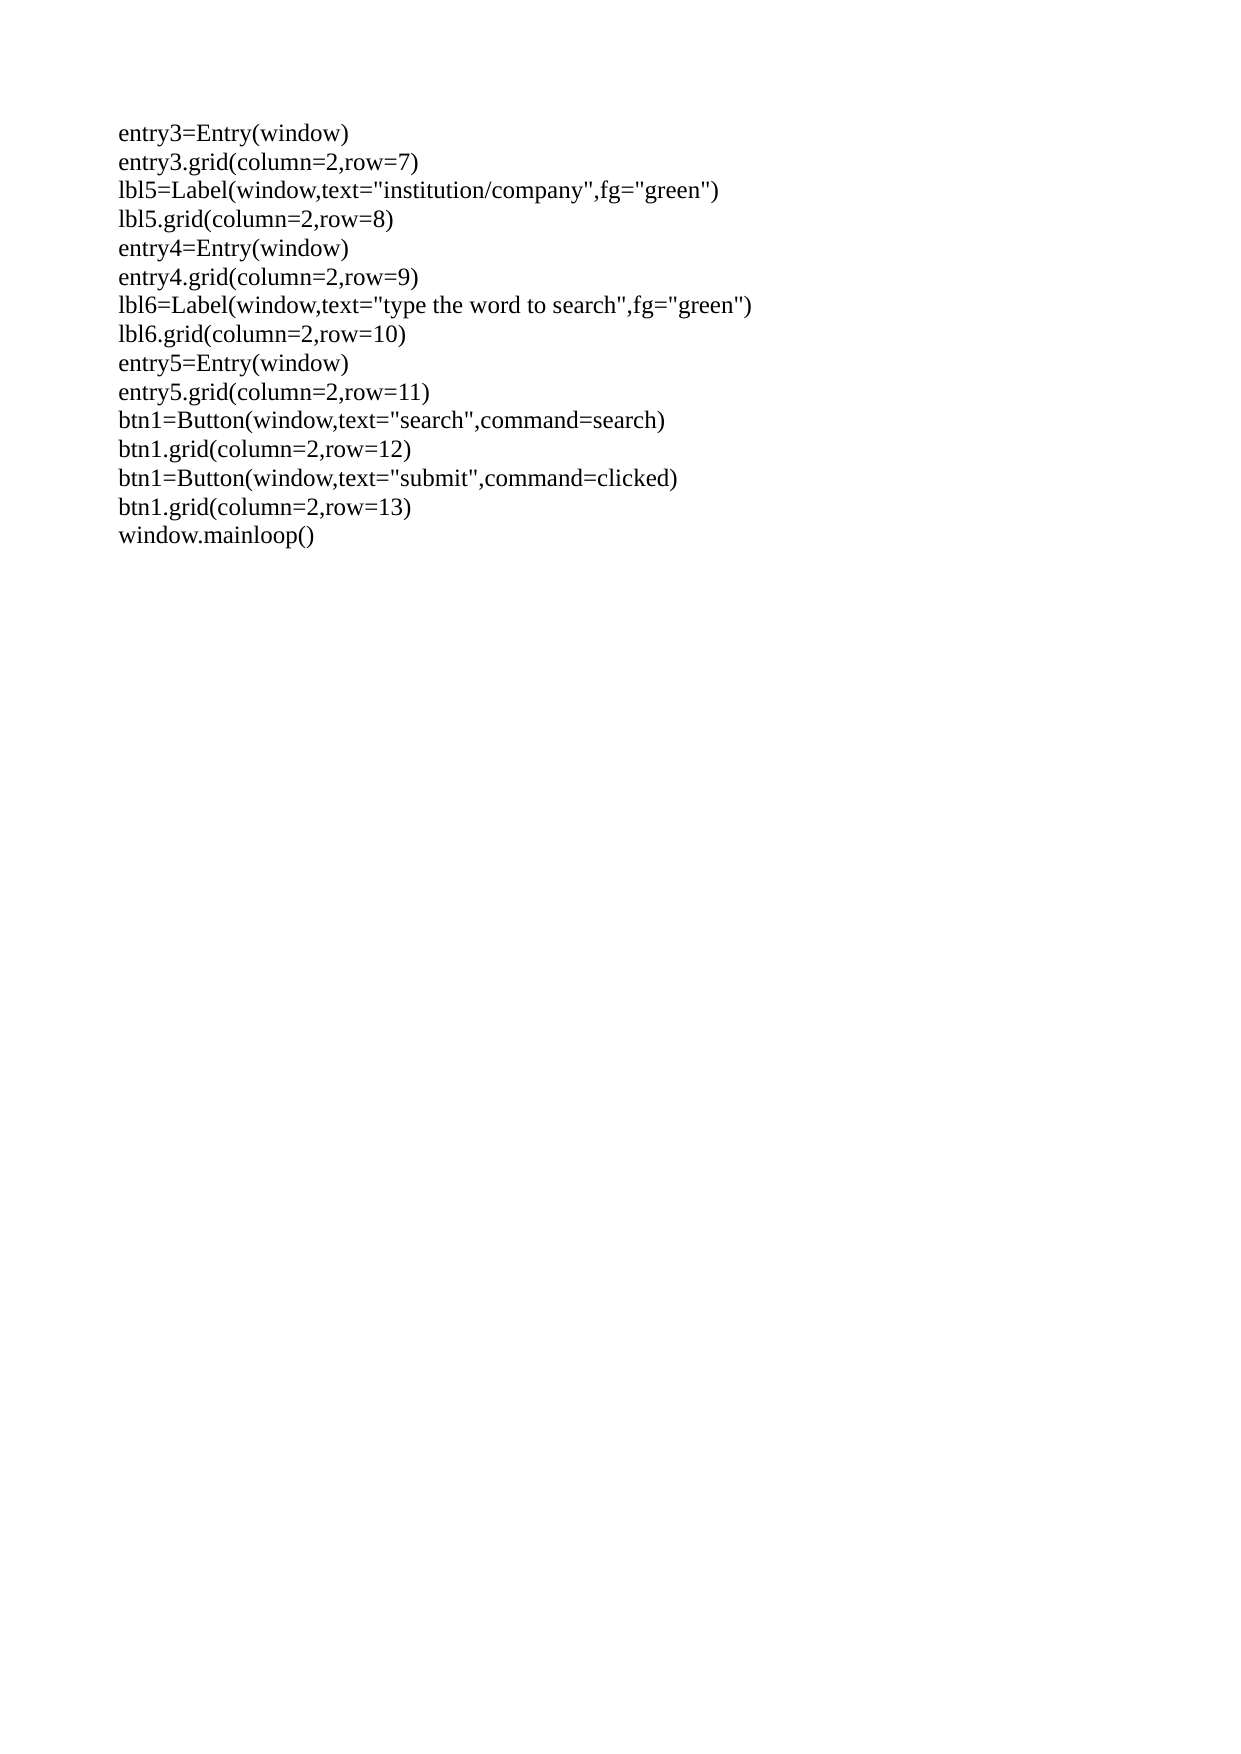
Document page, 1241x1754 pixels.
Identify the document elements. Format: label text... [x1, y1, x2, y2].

text entry5.grid(column=2,row=11) [118, 377, 1122, 406]
text entry4=Entry(window) [118, 233, 1122, 262]
text btn1.grid(column=2,row=13) [118, 492, 1122, 521]
text lbl5=Label(window,text="institution/company",fg="green") [118, 176, 1122, 204]
text btn1=Button(window,text="submit",command=clicked) [118, 463, 1122, 492]
text entry3=Entry(window) [118, 118, 1122, 147]
text entry5=Entry(window) [118, 348, 1122, 377]
text lbl6.grid(column=2,row=10) [118, 319, 1122, 348]
text window.mainloop() [118, 521, 1122, 549]
text entry4.grid(column=2,row=9) [118, 262, 1122, 291]
text lbl5.grid(column=2,row=8) [118, 204, 1122, 233]
text entry3.grid(column=2,row=7) [118, 147, 1122, 176]
text btn1.grid(column=2,row=12) [118, 434, 1122, 463]
text lbl6=Label(window,text="type the word to search",fg="green") [118, 291, 1122, 319]
text btn1=Button(window,text="search",command=search) [118, 406, 1122, 434]
